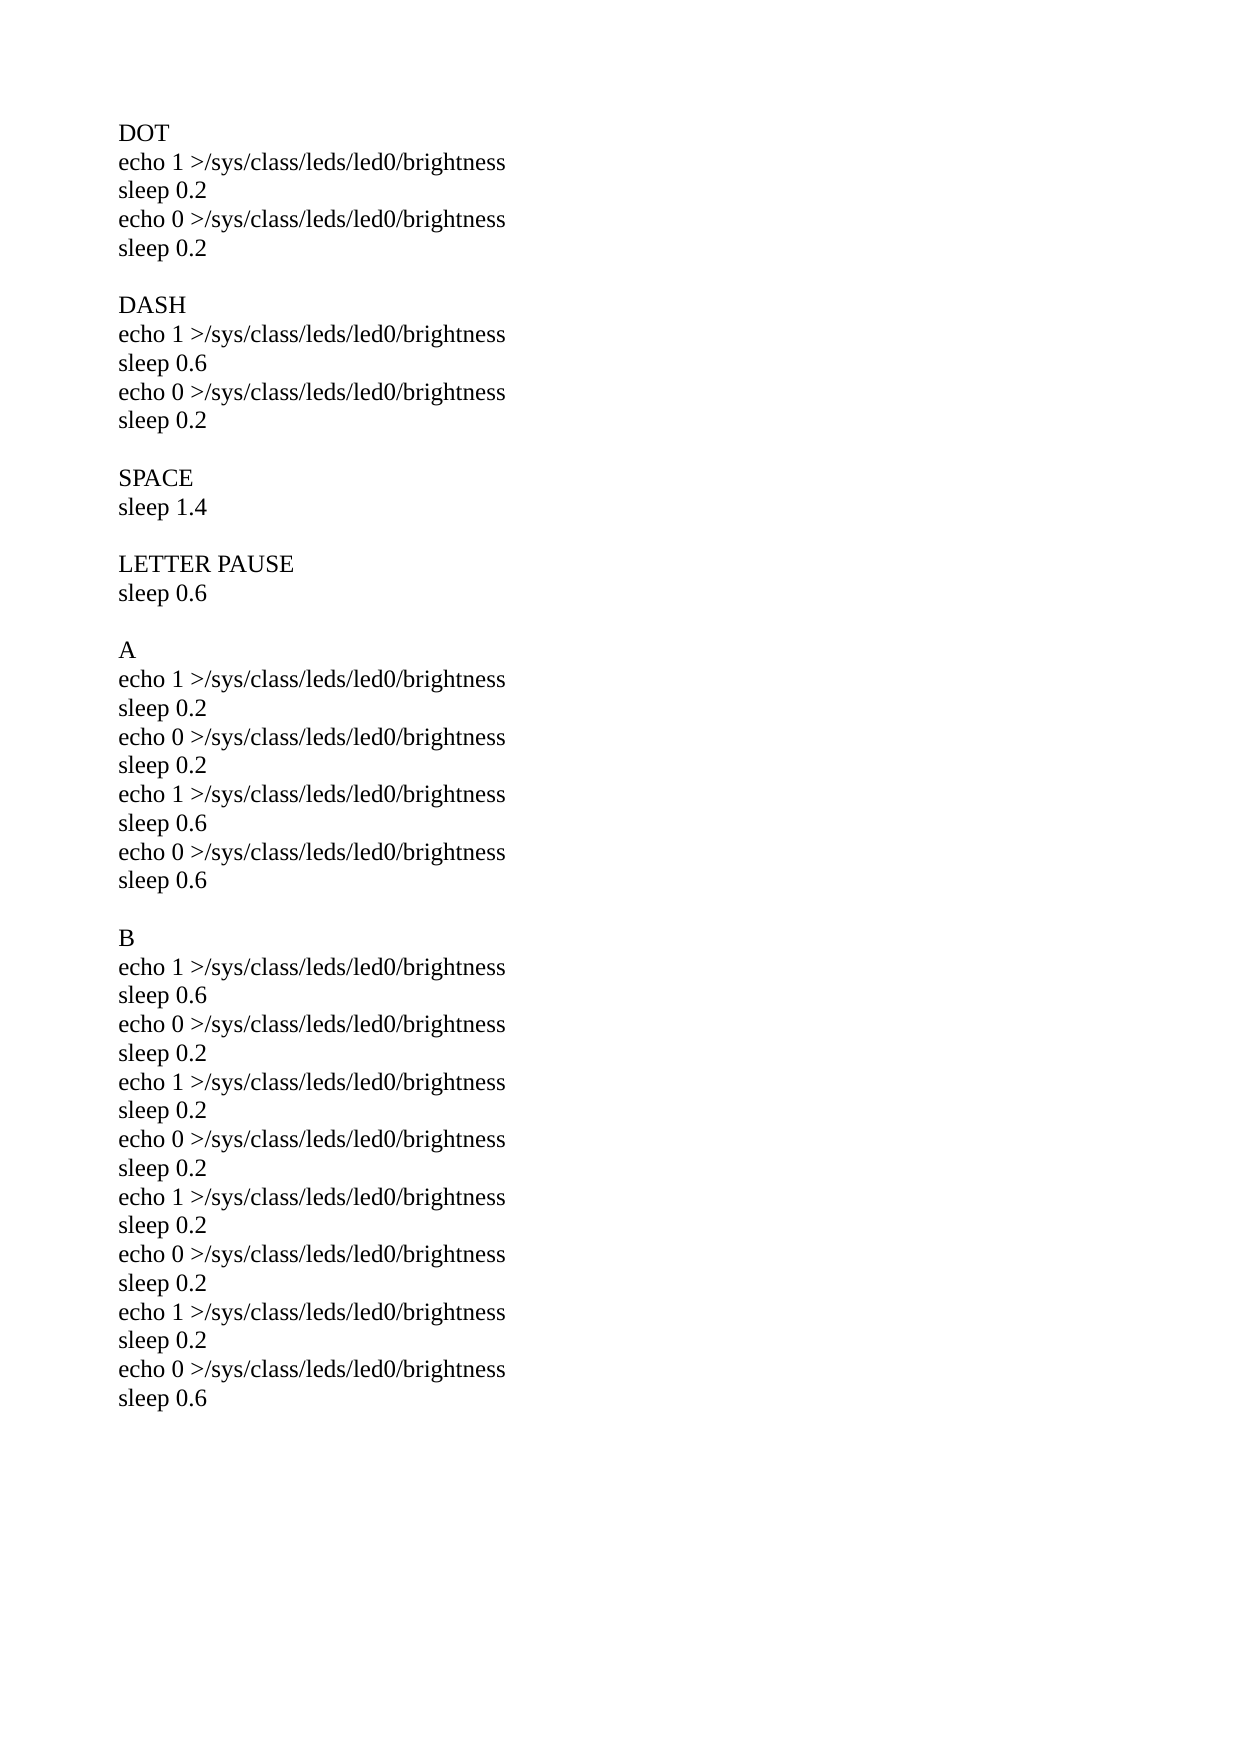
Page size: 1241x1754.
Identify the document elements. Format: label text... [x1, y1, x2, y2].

text echo 0 >/sys/class/leds/led0/brightness [118, 1009, 1122, 1038]
text sleep 0.2 [118, 693, 1122, 722]
text echo 1 >/sys/class/leds/led0/brightness [118, 1297, 1122, 1326]
text echo 1 >/sys/class/leds/led0/brightness [118, 319, 1122, 348]
text echo 0 >/sys/class/leds/led0/brightness [118, 837, 1122, 866]
text sleep 0.2 [118, 1038, 1122, 1067]
text sleep 0.6 [118, 866, 1122, 894]
text sleep 0.2 [118, 233, 1122, 262]
text sleep 0.2 [118, 1268, 1122, 1297]
text echo 1 >/sys/class/leds/led0/brightness [118, 952, 1122, 981]
text sleep 0.6 [118, 348, 1122, 377]
text echo 1 >/sys/class/leds/led0/brightness [118, 147, 1122, 176]
text sleep 0.6 [118, 808, 1122, 837]
text B [118, 923, 1122, 952]
text echo 1 >/sys/class/leds/led0/brightness [118, 664, 1122, 693]
text DOT [118, 118, 1122, 147]
text DASH [118, 291, 1122, 319]
text sleep 0.2 [118, 751, 1122, 779]
text sleep 1.4 [118, 492, 1122, 521]
text A [118, 636, 1122, 664]
text sleep 0.6 [118, 981, 1122, 1009]
text sleep 0.2 [118, 176, 1122, 204]
text echo 1 >/sys/class/leds/led0/brightness [118, 779, 1122, 808]
text SPACE [118, 463, 1122, 492]
text echo 1 >/sys/class/leds/led0/brightness [118, 1182, 1122, 1211]
text echo 0 >/sys/class/leds/led0/brightness [118, 204, 1122, 233]
text sleep 0.6 [118, 1383, 1122, 1412]
text sleep 0.2 [118, 1096, 1122, 1124]
text sleep 0.2 [118, 1211, 1122, 1239]
text echo 0 >/sys/class/leds/led0/brightness [118, 1124, 1122, 1153]
text sleep 0.2 [118, 1153, 1122, 1182]
text echo 0 >/sys/class/leds/led0/brightness [118, 377, 1122, 406]
text LETTER PAUSE [118, 549, 1122, 578]
text sleep 0.2 [118, 1326, 1122, 1354]
text echo 0 >/sys/class/leds/led0/brightness [118, 1354, 1122, 1383]
text echo 0 >/sys/class/leds/led0/brightness [118, 1239, 1122, 1268]
text echo 1 >/sys/class/leds/led0/brightness [118, 1067, 1122, 1096]
text sleep 0.2 [118, 406, 1122, 434]
text echo 0 >/sys/class/leds/led0/brightness [118, 722, 1122, 751]
text sleep 0.6 [118, 578, 1122, 607]
